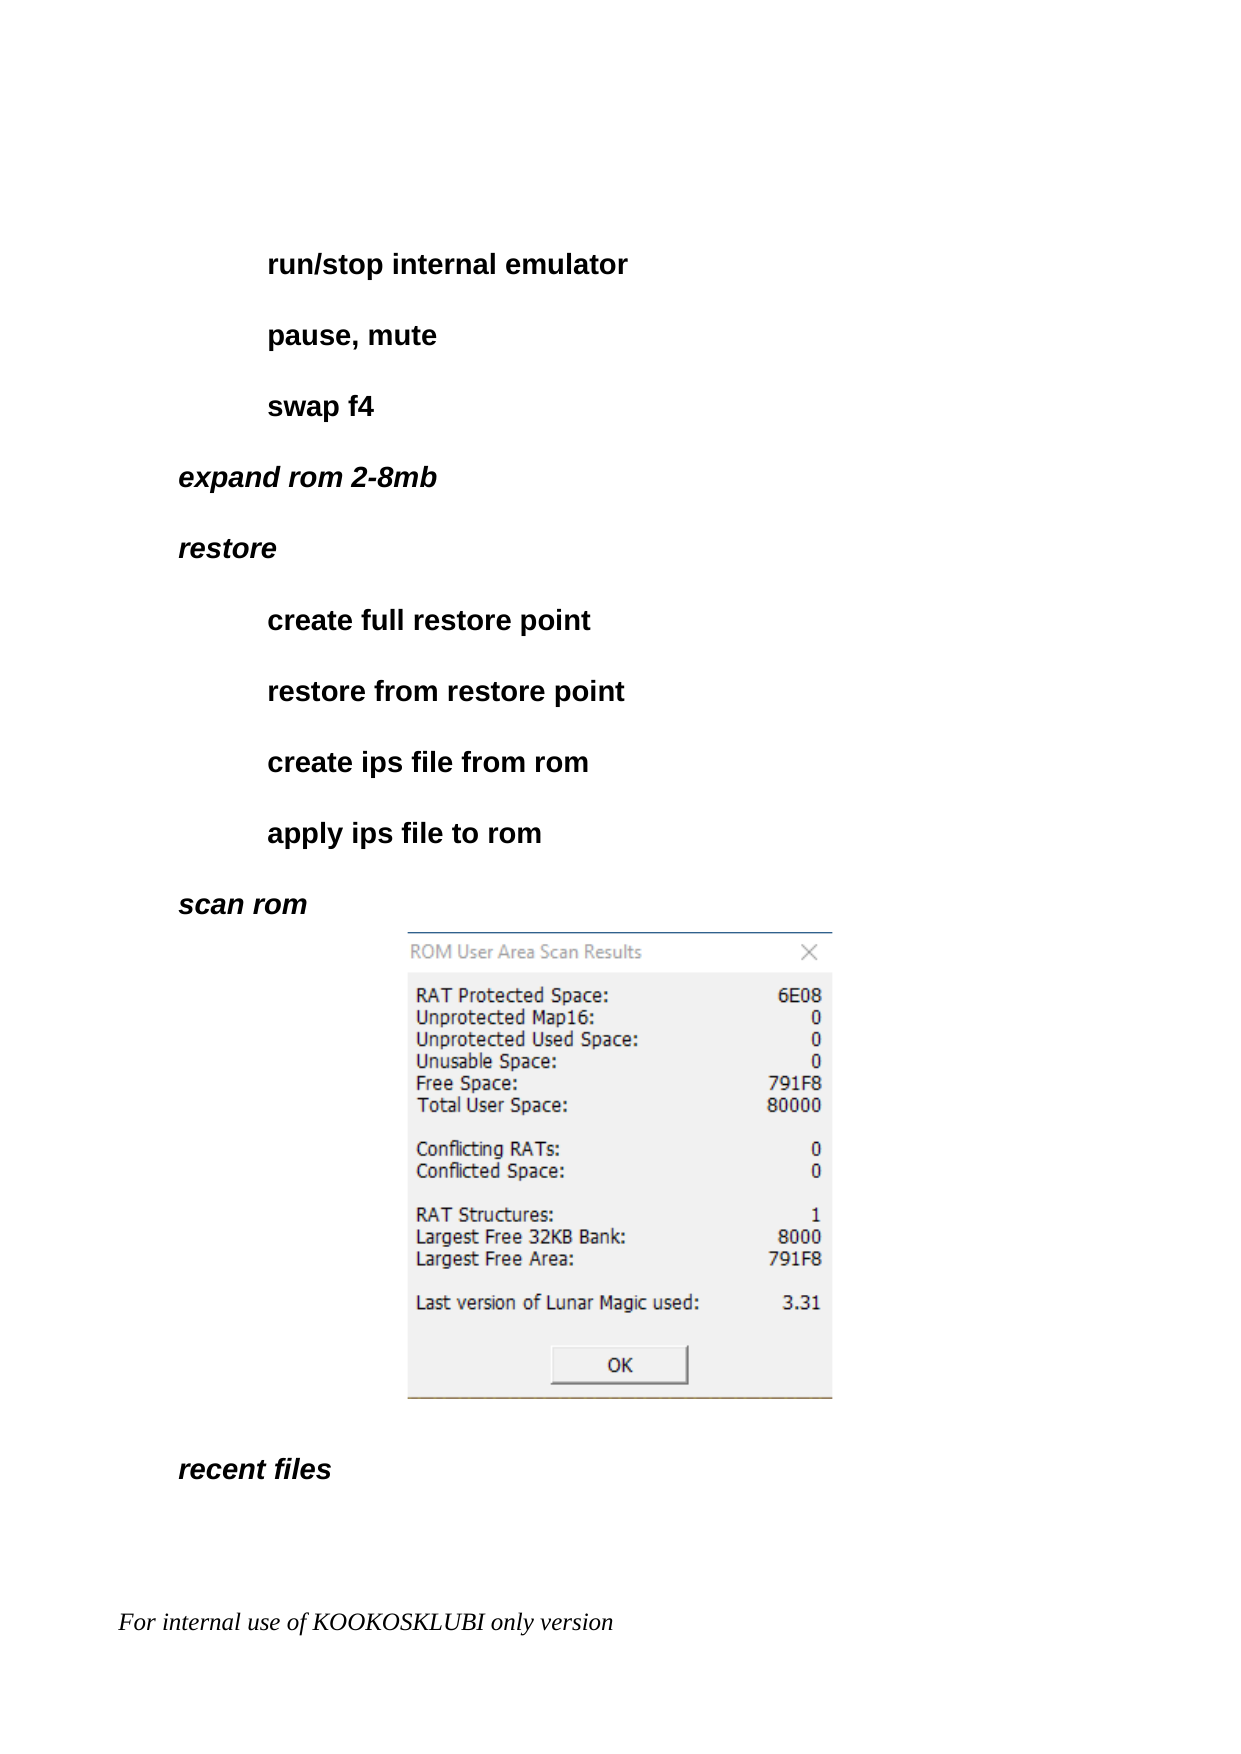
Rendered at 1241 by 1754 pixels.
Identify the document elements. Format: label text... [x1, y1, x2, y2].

subtitle recent files [118, 1452, 1122, 1486]
subtitle apply ips file to rom [118, 816, 1122, 849]
subtitle restore [118, 532, 1122, 565]
subtitle run/stop internal emulator [118, 247, 1122, 281]
subtitle scan rom [118, 887, 1122, 920]
subtitle swap f4 [118, 389, 1122, 423]
subtitle create ips file from rom [118, 745, 1122, 778]
picture [407, 932, 833, 1399]
subtitle create full restore point [118, 603, 1122, 636]
subtitle restore from restore point [118, 674, 1122, 707]
subtitle pause, mute [118, 318, 1122, 352]
subtitle expand rom 2-8mb [118, 461, 1122, 494]
